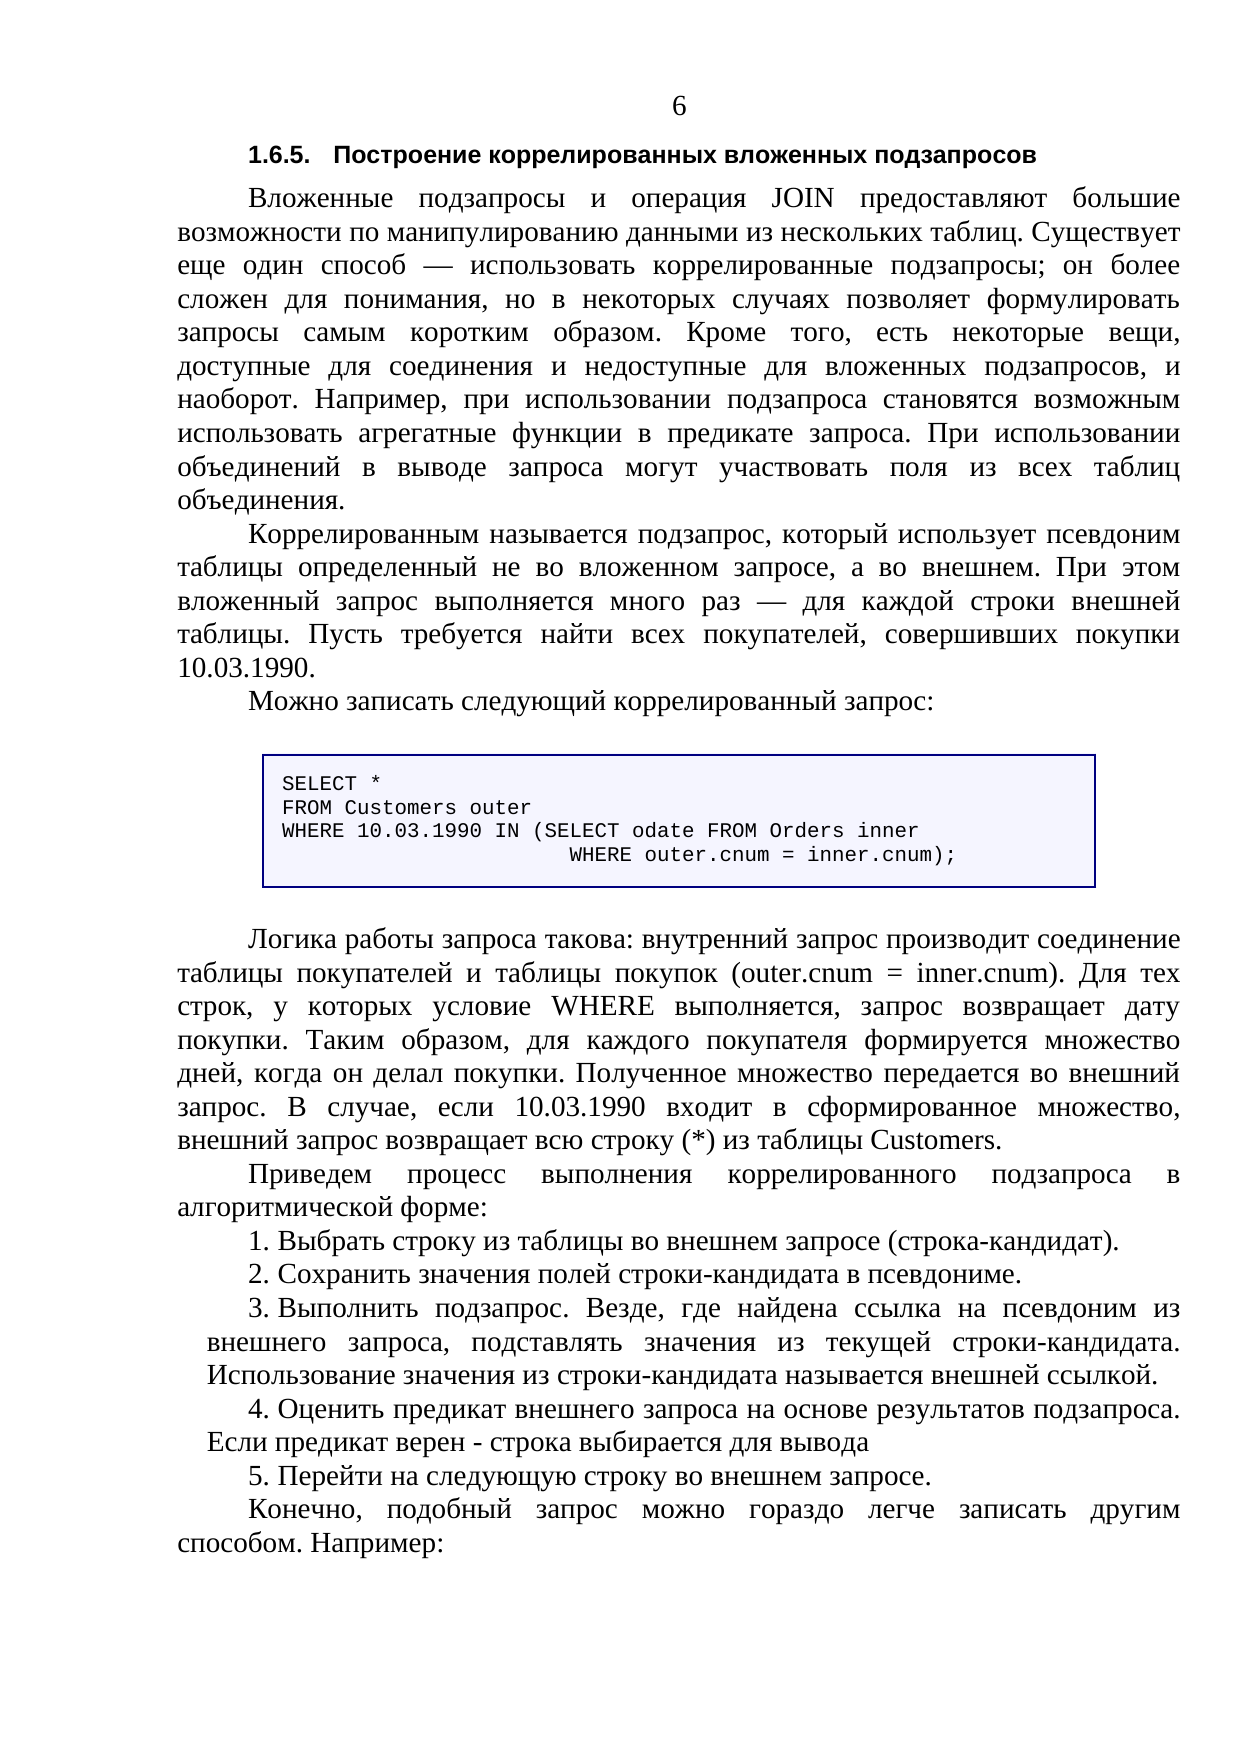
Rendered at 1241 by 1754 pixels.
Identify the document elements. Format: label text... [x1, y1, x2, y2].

list Выбрать строку из таблицы во внешнем запросе (строка-кандидат). [177, 1223, 1181, 1257]
text Коррелированным называется подзапрос, который использует псевдоним таблицы определенный не во вложенном запросе, а во внешнем. При этом вложенный запрос выполняется много раз — для каждой строки внешней таблицы. Пусть требуется найти всех покупателей, совершивших покупки 10.03.1990. [177, 516, 1181, 683]
text Логика работы запроса такова: внутренний запрос производит соединение таблицы покупателей и таблицы покупок (outer.cnum = inner.cnum). Для тех строк, у которых условие WHERE выполняется, запрос возвращает дату покупки. Таким образом, для каждого покупателя формируется множество дней, когда он делал покупки. Полученное множество передается во внешний запрос. В случае, если 10.03.1990 входит в сформированное множество, внешний запрос возвращает всю строку (*) из таблицы Customers. [177, 921, 1181, 1156]
list Оценить предикат внешнего запроса на основе результатов подзапроса. Если предикат верен - строка выбирается для вывода [177, 1391, 1181, 1458]
text WHERE 10.03.1990 IN (SELECT odate FROM Orders inner [282, 821, 1077, 844]
text Вложенные подзапросы и операция JOIN предоставляют большие возможности по манипулированию данными из нескольких таблиц. Существует еще один способ — использовать коррелированные подзапросы; он более сложен для понимания, но в некоторых случаях позволяет формулировать запросы самым коротким образом. Кроме того, есть некоторые вещи, доступные для соединения и недоступные для вложенных подзапросов, и наоборот. Например, при использовании подзапроса становятся возможным использовать агрегатные функции в предикате запроса. При использовании объединений в выводе запроса могут участвовать поля из всех таблиц объединения. [177, 180, 1181, 516]
text Можно записать следующий коррелированный запрос: [177, 683, 1181, 717]
text SELECT * [282, 773, 1077, 797]
list Выполнить подзапрос. Везде, где найдена ссылка на псевдоним из внешнего запроса, подставлять значения из текущей строки-кандидата. Использование значения из строки-кандидата называется внешней ссылкой. [177, 1290, 1181, 1391]
list Перейти на следующую строку во внешнем запросе. [177, 1458, 1181, 1491]
text Конечно, подобный запрос можно гораздо легче записать другим способом. Например: [177, 1491, 1181, 1558]
text WHERE outer.cnum = inner.cnum); [282, 844, 1077, 868]
text FROM Customers outer [282, 797, 1077, 821]
list Сохранить значения полей строки-кандидата в псевдониме. [177, 1257, 1181, 1290]
text Приведем процесс выполнения коррелированного подзапроса в алгоритмической форме: [177, 1156, 1181, 1223]
subtitle Построение коррелированных вложенных подзапросов [177, 140, 1181, 168]
